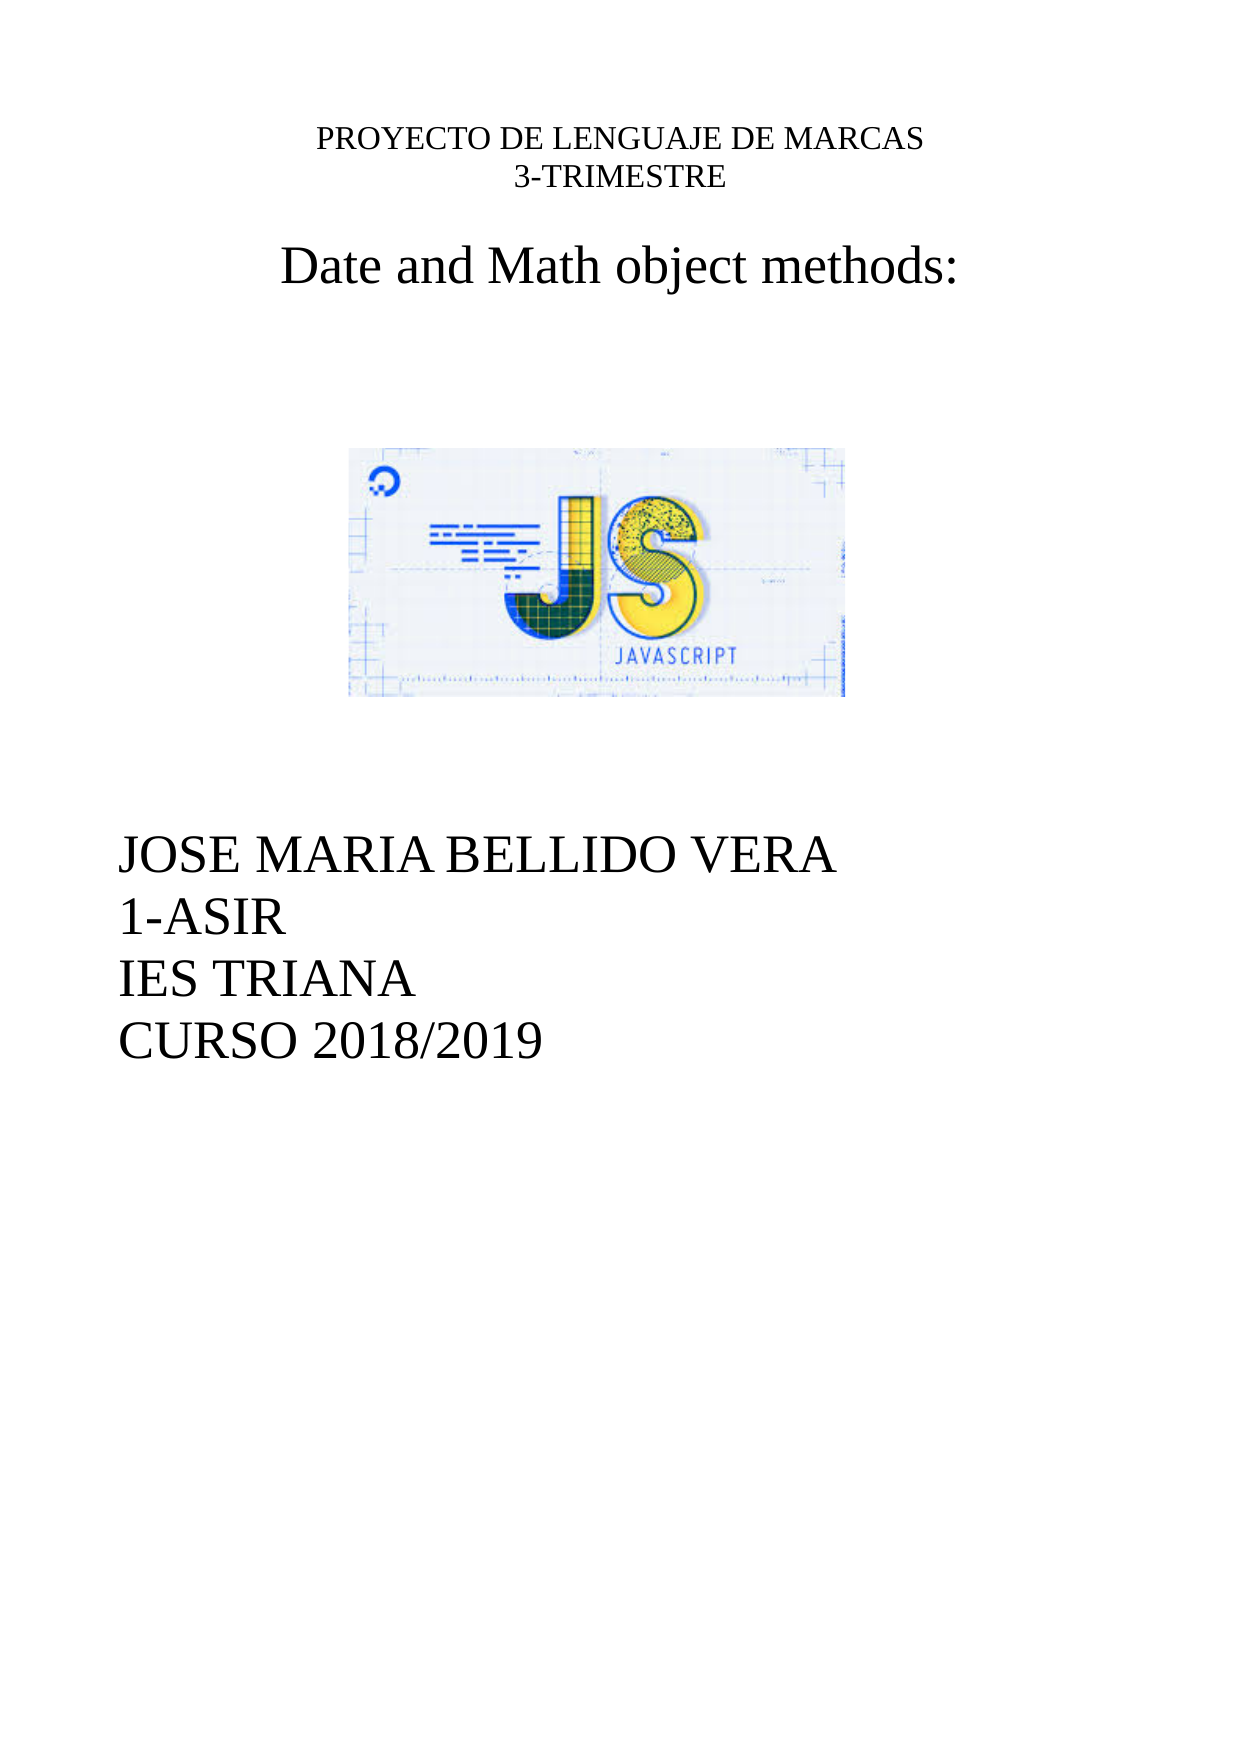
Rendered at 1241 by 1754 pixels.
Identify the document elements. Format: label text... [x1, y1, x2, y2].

text 1-ASIR [118, 884, 1122, 946]
text 3-TRIMESTRE [118, 156, 1122, 195]
text Date and Math object methods: [118, 233, 1122, 295]
text IES TRIANA [118, 946, 1122, 1008]
text JOSE MARIA BELLIDO VERA [118, 822, 1122, 884]
text CURSO 2018/2019 [118, 1008, 1122, 1071]
text PROYECTO DE LENGUAJE DE MARCAS [118, 118, 1122, 156]
picture [348, 448, 846, 697]
